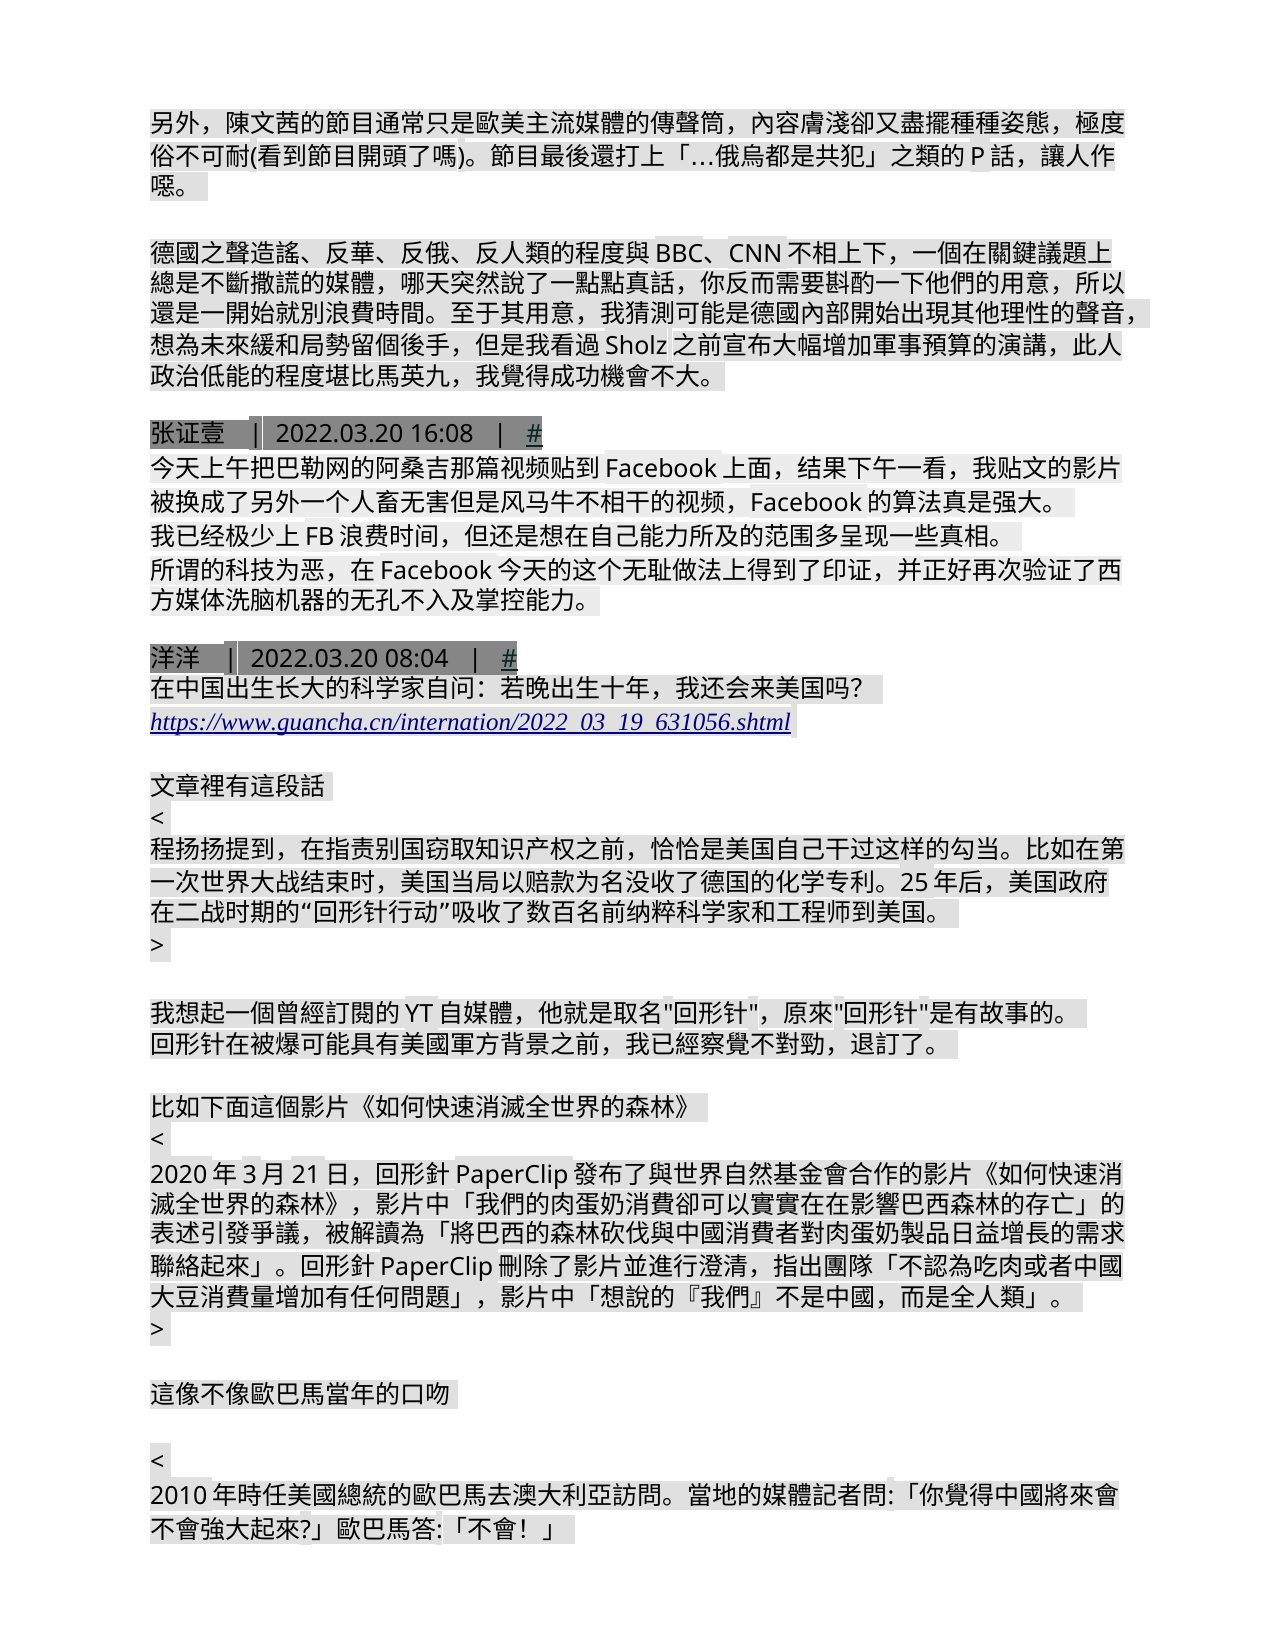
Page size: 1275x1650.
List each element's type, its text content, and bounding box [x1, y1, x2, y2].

text 在中国出生长大的科学家自问：若晚出生十年，我还会来美国吗？ https://www.guancha.cn/internation/2022_03_19_631056.shtml 文章裡有這段話 < 程扬扬提到，在指责别国窃取知识产权之前，恰恰是美国自己干过这样的勾当。比如在第一次世界大战结束时，美国当局以赔款为名没收了德国的化学专利。25年后，美国政府在二战时期的“回形针行动”吸收了数百名前纳粹科学家和工程师到美国。 > 我想起一個曾經訂閱的YT自媒體，他就是取名"回形针"，原來"回形针"是有故事的。 回形针在被爆可能具有美國軍方背景之前，我已經察覺不對勁，退訂了。 比如下面這個影片《如何快速消滅全世界的森林》 < 2020年3月21日，回形針PaperClip發布了與世界自然基金會合作的影片《如何快速消滅全世界的森林》，影片中「我們的肉蛋奶消費卻可以實實在在影響巴西森林的存亡」的表述引發爭議，被解讀為「將巴西的森林砍伐與中國消費者對肉蛋奶製品日益增長的需求聯絡起來」。回形針PaperClip刪除了影片並進行澄清，指出團隊「不認為吃肉或者中國大豆消費量增加有任何問題」，影片中「想說的『我們』不是中國，而是全人類」。 > 這像不像歐巴馬當年的口吻 < 2010年時任美國總統的歐巴馬去澳大利亞訪問。當地的媒體記者問:「你覺得中國將來會不會強大起來?」歐巴馬答:「不會！」 [150, 675, 1125, 1545]
text 张证壹 | 2022.03.20 16:08 | # [150, 416, 1125, 450]
text 回jackie: 紀錄片是真實，雖然對外人來說很震憾，但這不過是生活在烏東地區人們近七、八年來日常生活中的一小部分，我記得已經有巴勒網的高手介紹過。 另外，陳文茜的節目通常只是歐美主流媒體的傳聲筒，內容膚淺卻又盡擺種種姿態，極度俗不可耐(看到節目開頭了嗎)。節目最後還打上「…俄烏都是共犯」之類的P話，讓人作噁。 德國之聲造謠、反華、反俄、反人類的程度與BBC、CNN不相上下，一個在關鍵議題上總是不斷撒謊的媒體，哪天突然說了一點點真話，你反而需要斟酌一下他們的用意，所以還是一開始就別浪費時間。至于其用意，我猜測可能是德國內部開始出現其他理性的聲音，想為未來緩和局勢留個後手，但是我看過Sholz之前宣布大幅增加軍事預算的演講，此人政治低能的程度堪比馬英九，我覺得成功機會不大。 [150, 75, 1125, 391]
text 洋洋 | 2022.03.20 08:04 | # [150, 641, 1125, 675]
text 今天上午把巴勒网的阿桑吉那篇视频贴到Facebook上面，结果下午一看，我贴文的影片被换成了另外一个人畜无害但是风马牛不相干的视频，Facebook的算法真是强大。 我已经极少上FB浪费时间，但还是想在自己能力所及的范围多呈现一些真相。 所谓的科技为恶，在Facebook今天的这个无耻做法上得到了印证，并正好再次验证了西方媒体洗脑机器的无孔不入及掌控能力。 [150, 450, 1125, 616]
